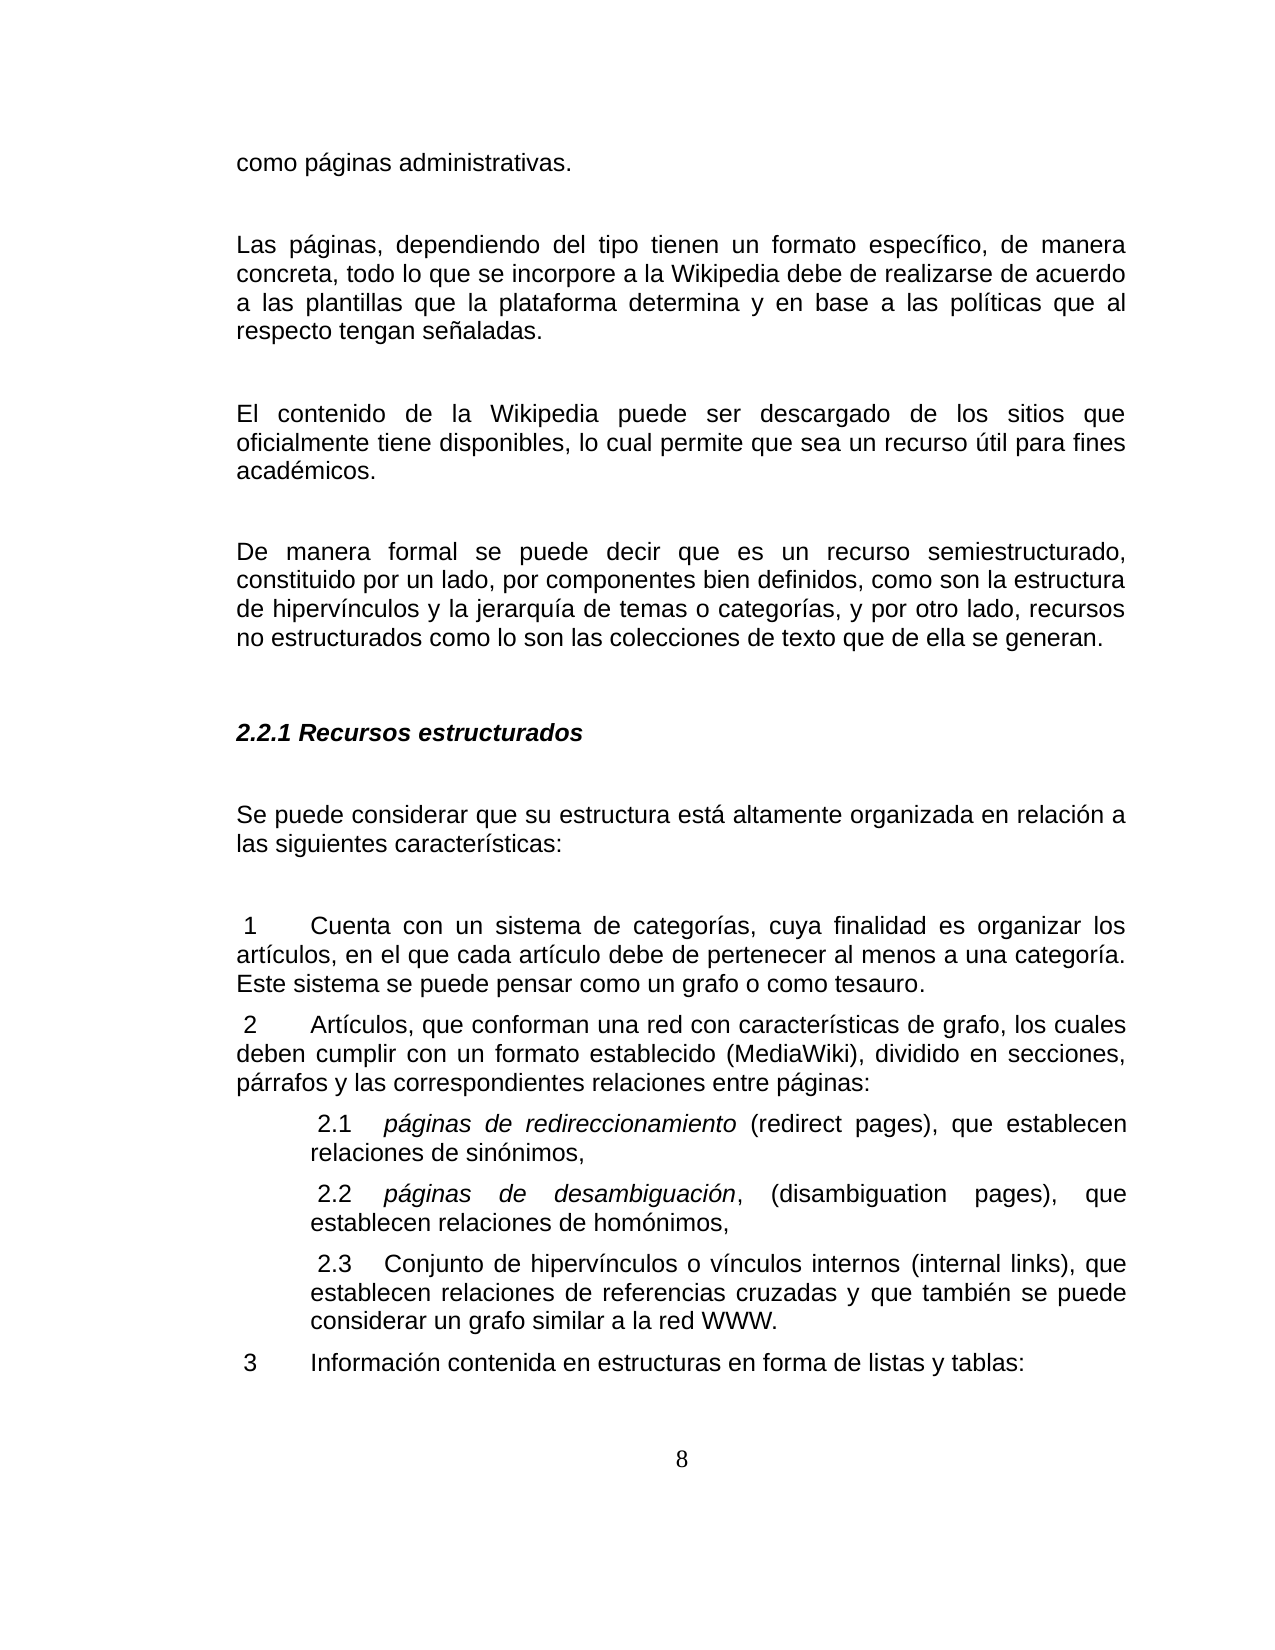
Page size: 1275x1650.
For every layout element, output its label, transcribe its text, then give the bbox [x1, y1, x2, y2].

text como páginas administrativas. [236, 148, 1127, 176]
subtitle 2.2.1 Recursos estructurados [236, 718, 1127, 746]
text De manera formal se puede decir que es un recurso semiestructurado, constituido por un lado, por componentes bien definidos, como son la estructura de hipervínculos y la jerarquía de temas o categorías, y por otro lado, recursos no estructurados como lo son las colecciones de texto que de ella se generan. [236, 536, 1127, 651]
text Las páginas, dependiendo del tipo tienen un formato específico, de manera concreta, todo lo que se incorpore a la Wikipedia debe de realizarse de acuerdo a las plantillas que la plataforma determina y en base a las políticas que al respecto tengan señaladas. [236, 230, 1127, 345]
list Cuenta con un sistema de categorías, cuya finalidad es organizar los artículos, en el que cada artículo debe de pertenecer al menos a una categoría. Este sistema se puede pensar como un grafo o como tesauro. [236, 911, 1127, 997]
text El contenido de la Wikipedia puede ser descargado de los sitios que oficialmente tiene disponibles, lo cual permite que sea un recurso útil para fines académicos. [236, 399, 1127, 485]
list Información contenida en estructuras en forma de listas y tablas: [236, 1347, 1127, 1376]
list páginas de desambiguación, (disambiguation pages), que establecen relaciones de homónimos, [310, 1179, 1127, 1236]
text Se puede considerar que su estructura está altamente organizada en relación a las siguientes características: [236, 800, 1127, 857]
list páginas de redireccionamiento (redirect pages), que establecen relaciones de sinónimos, [310, 1109, 1127, 1166]
list Artículos, que conforman una red con características de grafo, los cuales deben cumplir con un formato establecido (MediaWiki), dividido en secciones, párrafos y las correspondientes relaciones entre páginas: [236, 1010, 1127, 1096]
list Conjunto de hipervínculos o vínculos internos (internal links), que establecen relaciones de referencias cruzadas y que también se puede considerar un grafo similar a la red WWW. [310, 1249, 1127, 1335]
